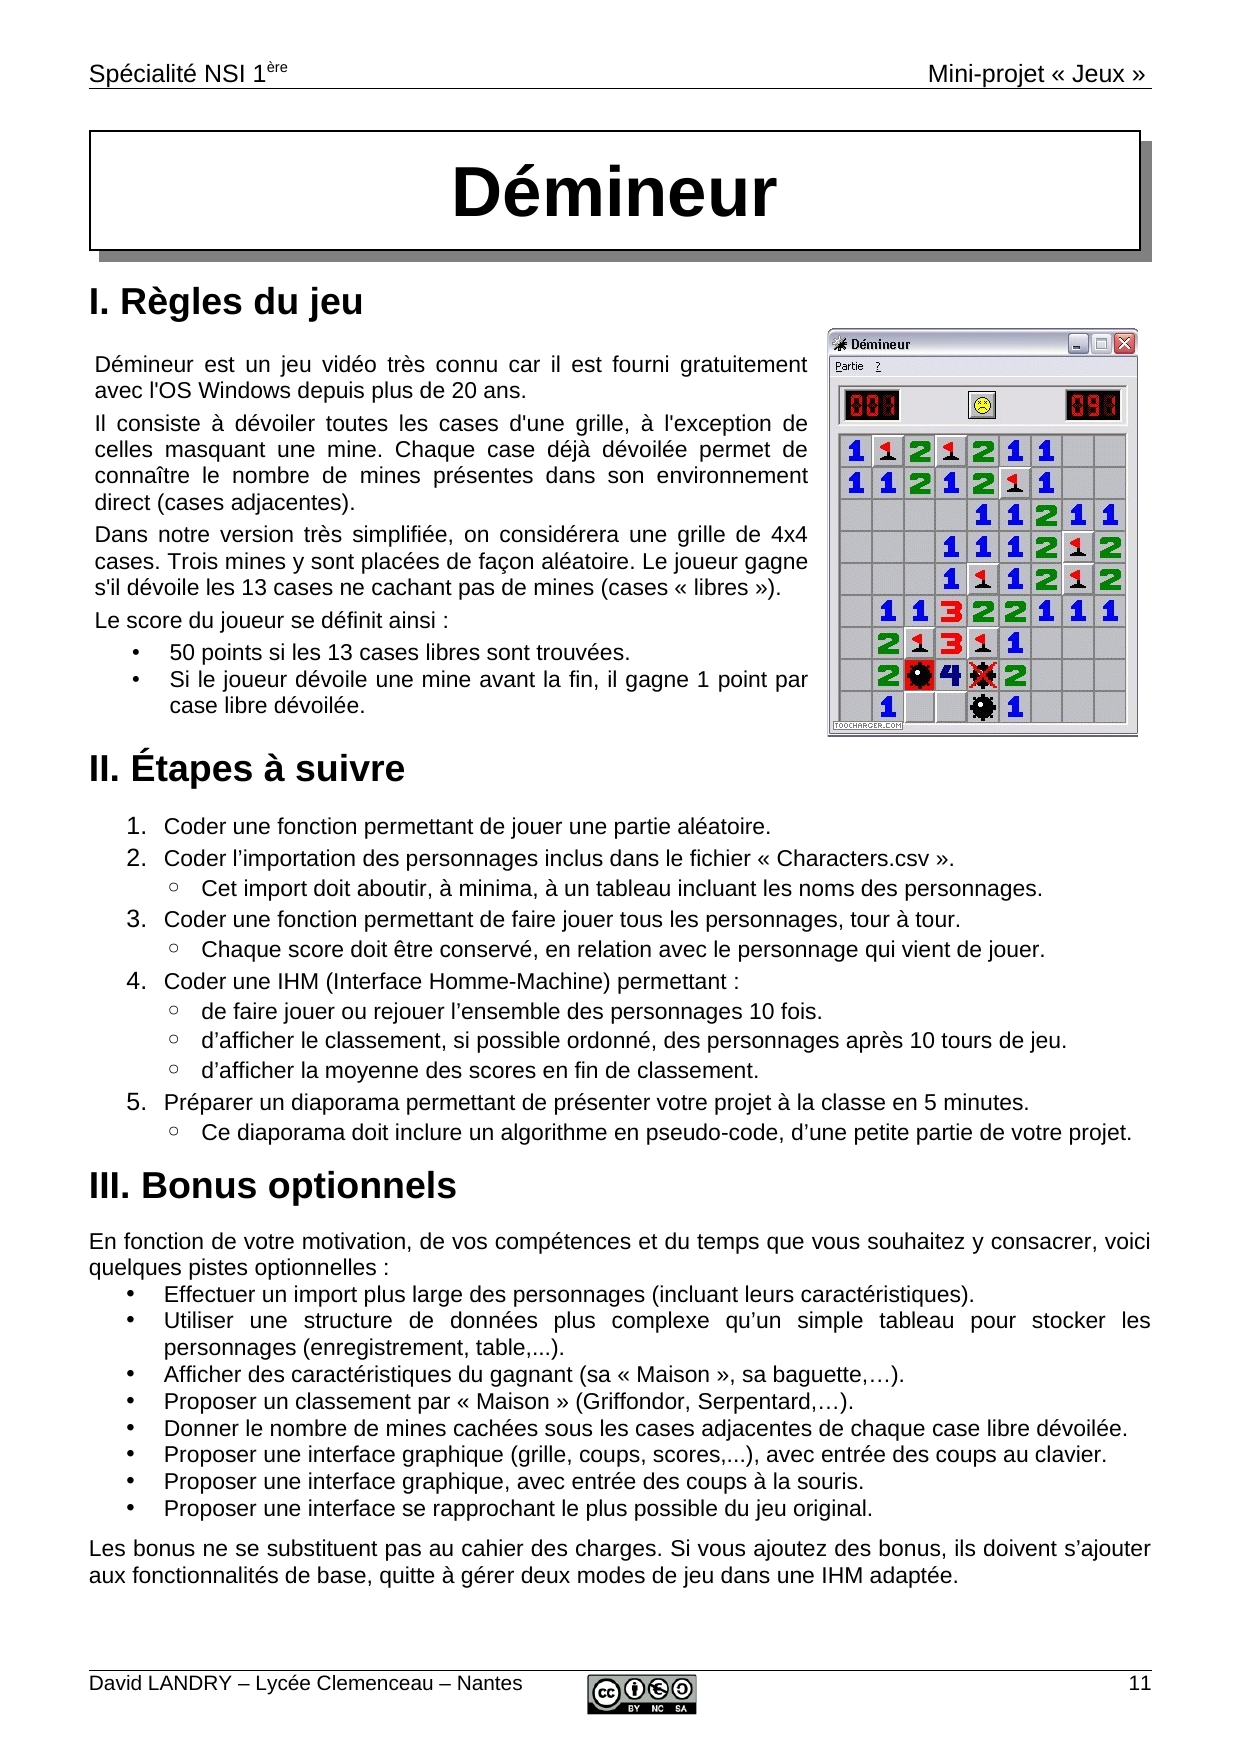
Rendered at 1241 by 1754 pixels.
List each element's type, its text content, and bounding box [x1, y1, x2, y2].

list Proposer une interface se rapprochant le plus possible du jeu original. [126, 1495, 1152, 1522]
list Cet import doit aboutir, à minima, à un tableau incluant les noms des personnages. [164, 875, 1152, 902]
list Donner le nombre de mines cachées sous les cases adjacentes de chaque case libre dévoilée. [126, 1414, 1152, 1441]
subtitle Règles du jeu [89, 279, 1152, 323]
list Effectuer un import plus large des personnages (incluant leurs caractéristiques). [126, 1281, 1152, 1307]
list Coder une fonction permettant de jouer une partie aléatoire. [126, 811, 1152, 840]
picture [586, 1674, 697, 1715]
list Coder une IHM (Interface Homme-Machine) permettant : [126, 966, 1152, 995]
picture [827, 328, 1138, 737]
text Les bonus ne se substituent pas au cahier des charges. Si vous ajoutez des bonus, ils doivent s’ajouter aux fonctionnalités de base, quitte à gérer deux modes de jeu dans une IHM adaptée. [89, 1535, 1152, 1588]
list Chaque score doit être conservé, en relation avec le personnage qui vient de jouer. [164, 936, 1152, 963]
list Proposer une interface graphique, avec entrée des coups à la souris. [126, 1468, 1152, 1495]
list Préparer un diaporama permettant de présenter votre projet à la classe en 5 minutes. [126, 1087, 1152, 1116]
list Utiliser une structure de données plus complexe qu’un simple tableau pour stocker les personnages (enregistrement, table,...). [126, 1307, 1152, 1361]
list Ce diaporama doit inclure un algorithme en pseudo-code, d’une petite partie de votre projet. [164, 1119, 1152, 1146]
table_header Démineur est un jeu vidéo très connu car il est fourni gratuitement avec l'OS Windows depuis plus de 20 ans. Il consiste à dévoiler toutes les cases d'une grille, à l'exception de celles masquant une mine. Chaque case déjà dévoilée permet de connaître le nombre de mines présentes dans son environnement direct (cases adjacentes). Dans notre version très simplifiée, on considérera une grille de 4x4 cases. Trois mines y sont placées de façon aléatoire. Le joueur gagne s'il dévoile les 13 cases ne cachant pas de mines (cases « libres »). Le score du joueur se définit ainsi : 50 points si les 13 cases libres sont trouvées. Si le joueur dévoile une mine avant la fin, il gagne 1 point par case libre dévoilée. [89, 323, 814, 747]
list d’afficher la moyenne des scores en fin de classement. [164, 1057, 1152, 1084]
text Démineur [91, 132, 1139, 249]
subtitle Étapes à suivre [89, 747, 1152, 790]
table_header [815, 323, 1151, 747]
list Afficher des caractéristiques du gagnant (sa « Maison », sa baguette,…). [126, 1361, 1152, 1388]
list Proposer une interface graphique (grille, coups, scores,...), avec entrée des coups au clavier. [126, 1441, 1152, 1468]
list d’afficher le classement, si possible ordonné, des personnages après 10 tours de jeu. [164, 1027, 1152, 1054]
text En fonction de votre motivation, de vos compétences et du temps que vous souhaitez y consacrer, voici quelques pistes optionnelles : [89, 1228, 1152, 1281]
list Coder l’importation des personnages inclus dans le fichier « Characters.csv ». [126, 843, 1152, 872]
list Coder une fonction permettant de faire jouer tous les personnages, tour à tour. [126, 904, 1152, 933]
subtitle Bonus optionnels [89, 1163, 1152, 1206]
list de faire jouer ou rejouer l’ensemble des personnages 10 fois. [164, 998, 1152, 1024]
list Proposer un classement par « Maison » (Griffondor, Serpentard,…). [126, 1388, 1152, 1414]
